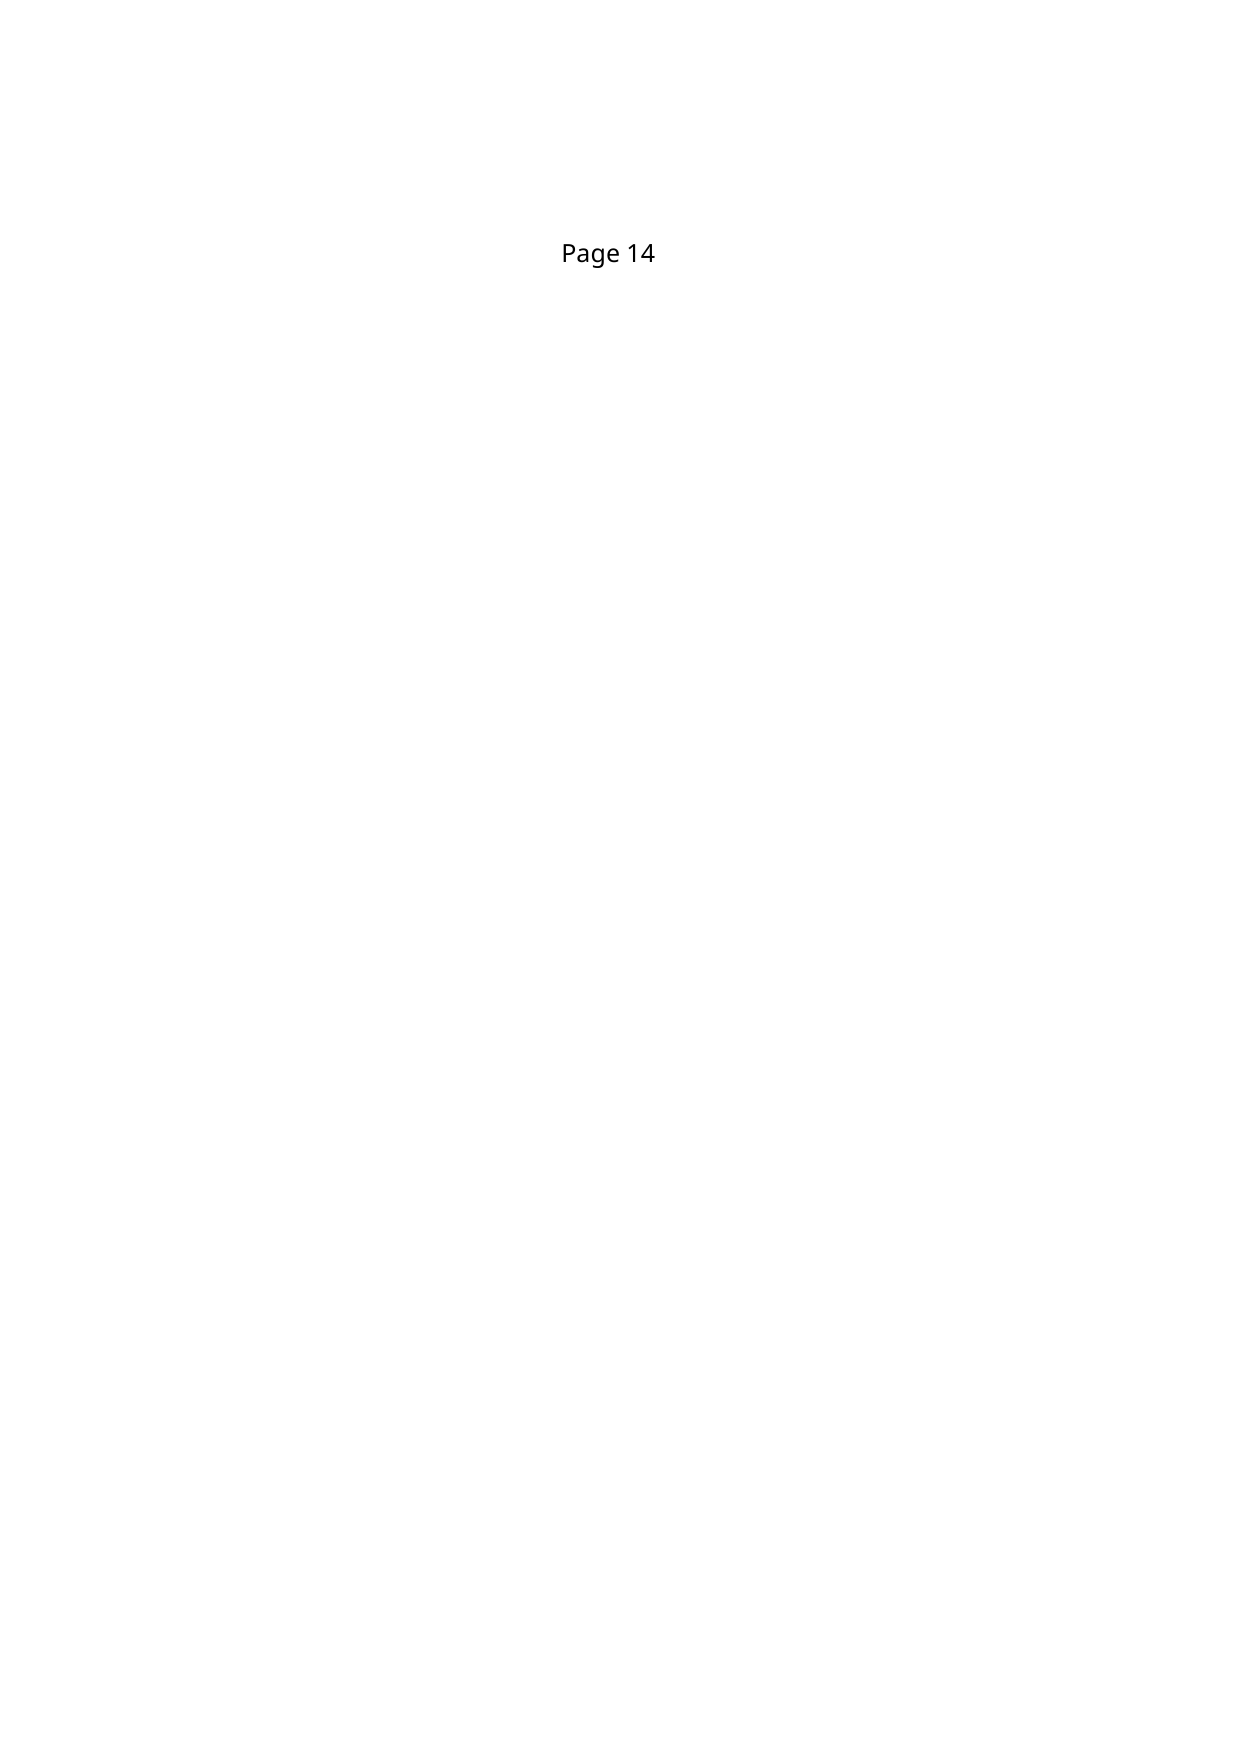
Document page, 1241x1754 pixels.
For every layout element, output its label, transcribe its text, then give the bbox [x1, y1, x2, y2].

text Page 14 [118, 118, 1122, 272]
